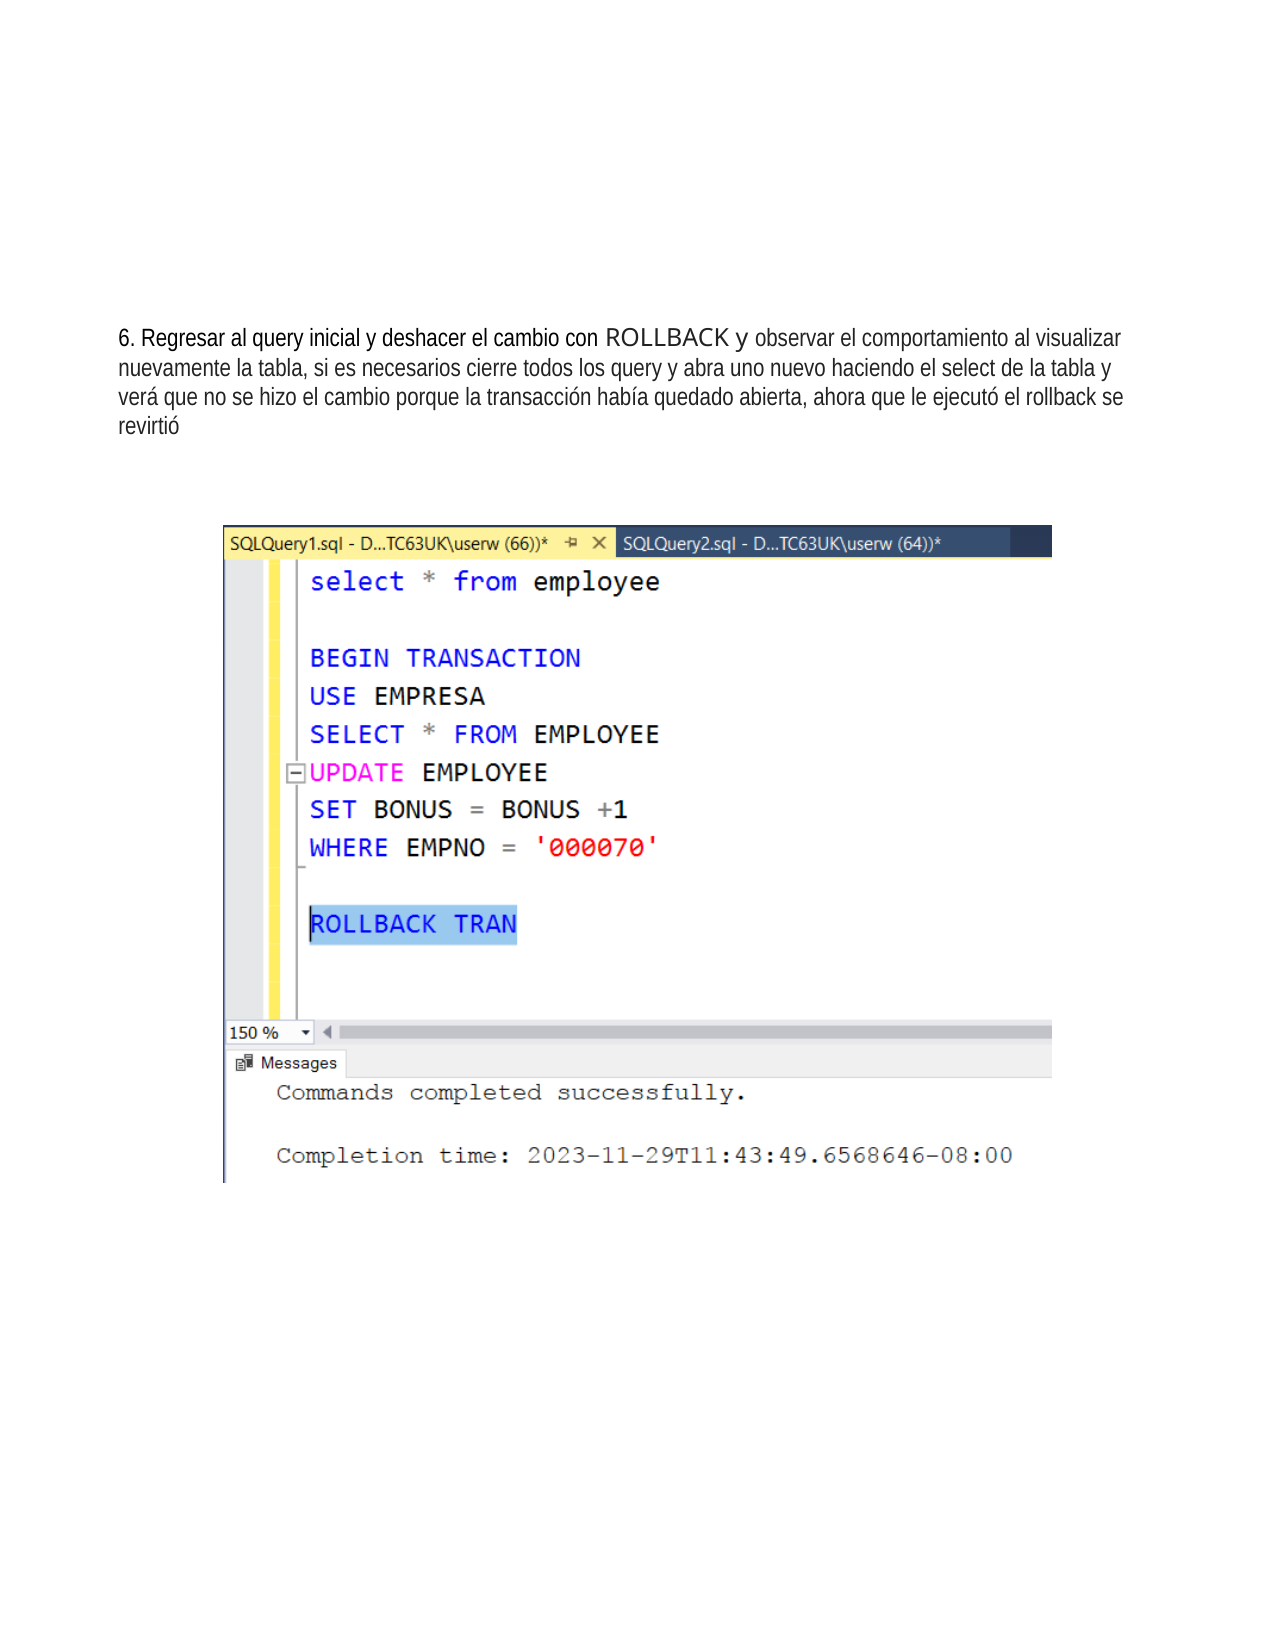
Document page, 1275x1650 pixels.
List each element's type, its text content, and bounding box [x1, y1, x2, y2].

text 6. Regresar al query inicial y deshacer el cambio con ROLLBACK y observar el comportamiento al visualizar [118, 319, 1157, 353]
picture [223, 525, 1052, 1183]
text nuevamente la tabla, si es necesarios cierre todos los query y abra uno nuevo haciendo el select de la tabla y verá que no se hizo el cambio porque la transacción había quedado abierta, ahora que le ejecutó el rollback se revirtió [118, 353, 1157, 439]
